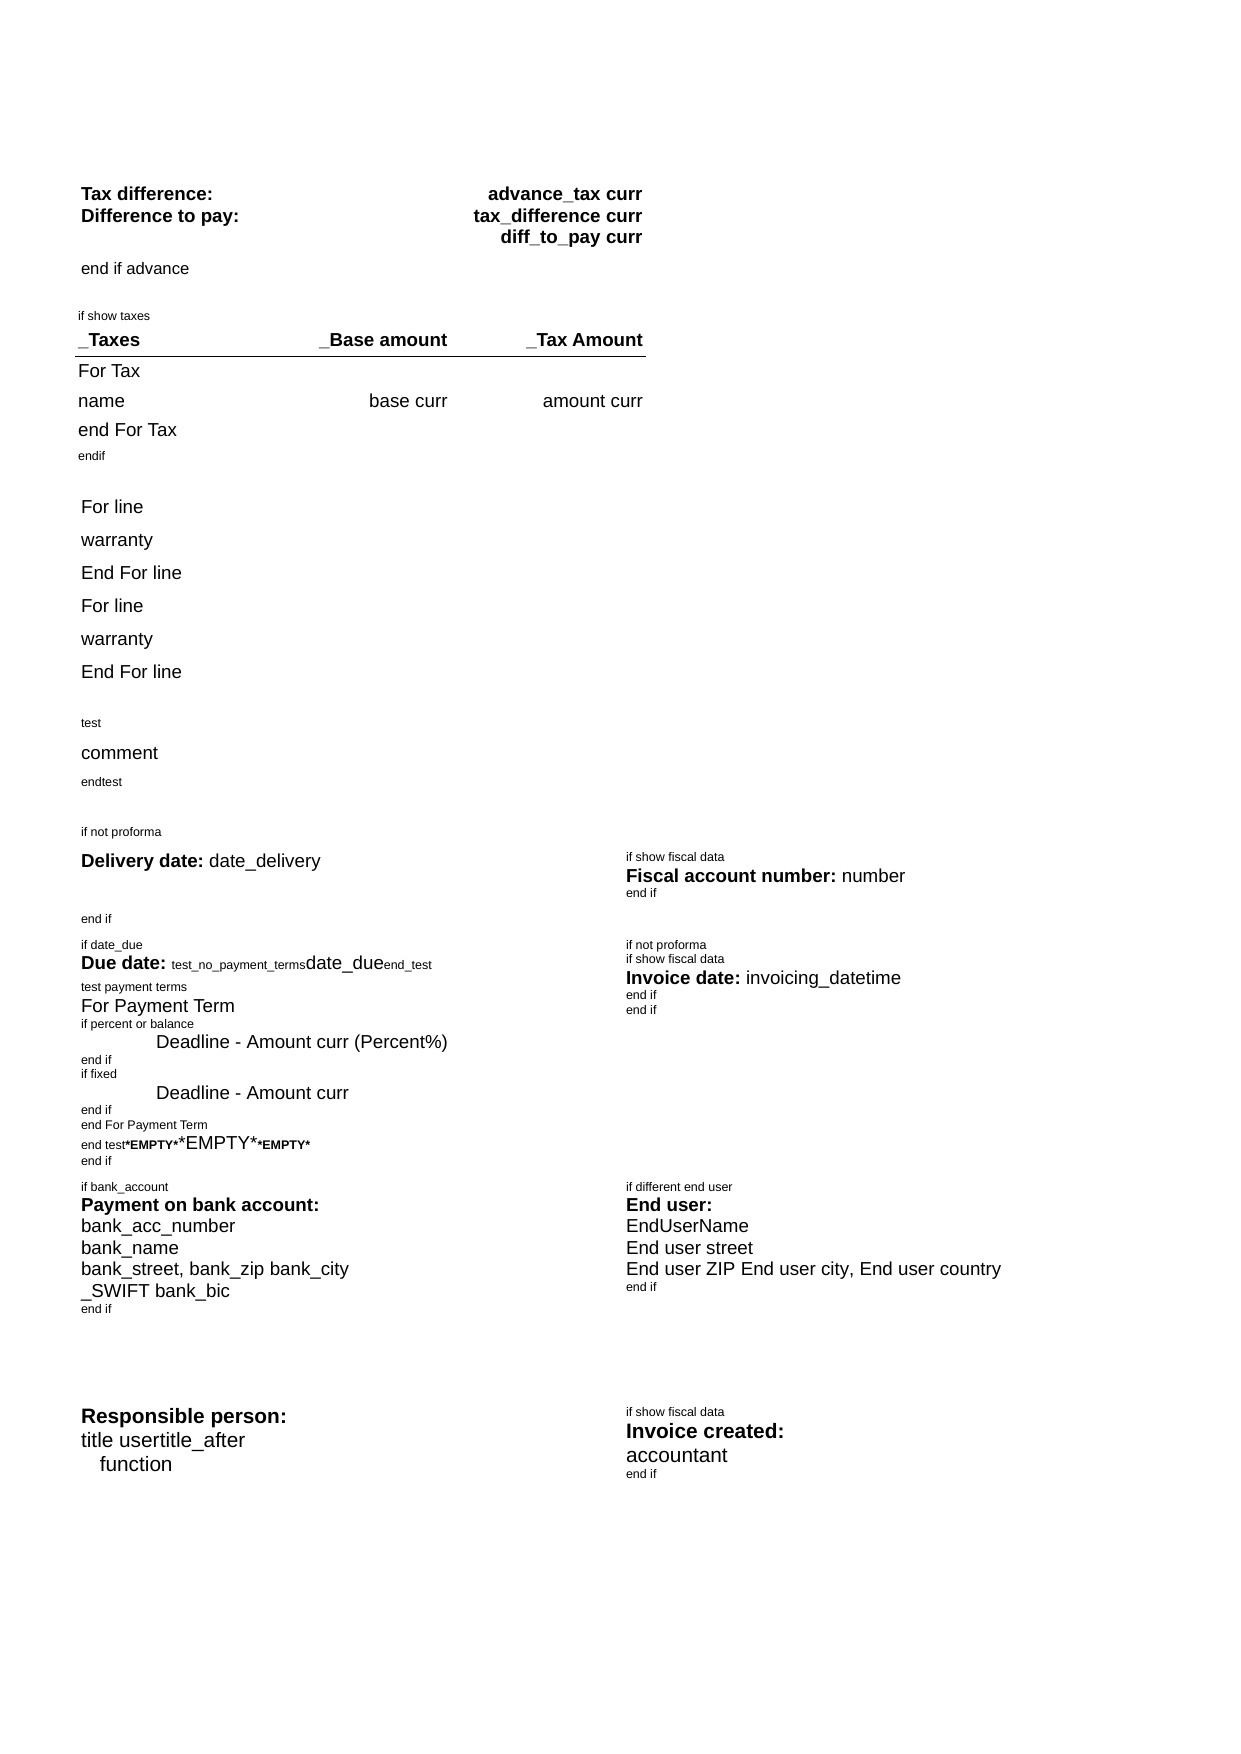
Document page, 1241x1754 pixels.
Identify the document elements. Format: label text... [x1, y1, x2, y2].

table_header For line [75, 589, 1165, 622]
table_cell warranty [75, 622, 1165, 655]
table_cell Responsible person: title usertitle_after function [75, 1399, 620, 1487]
table_header For line [75, 490, 1165, 523]
table_cell if show fiscal data Invoice created: accountant end if [620, 1399, 1165, 1487]
table_cell endtest [75, 769, 1165, 794]
table_cell _Taxes [75, 326, 254, 356]
table_header if show taxes [75, 306, 1165, 326]
table_cell _Tax Amount [450, 326, 646, 356]
table_cell amount curr [450, 386, 646, 416]
table_cell if show fiscal data Fiscal account number: number end if [620, 844, 1165, 906]
table_cell [950, 386, 1165, 416]
table_cell if not proforma if show fiscal data Invoice date: invoicing_datetime end if end if [620, 932, 1165, 1173]
table_cell advance_tax curr tax_difference curr diff_to_pay curr [459, 177, 648, 253]
table_header if not proforma [75, 819, 620, 844]
table_cell End For line [75, 556, 1165, 589]
table_cell [646, 326, 950, 356]
table_cell comment [75, 736, 1165, 769]
table_cell [648, 177, 1165, 253]
table_header test [75, 710, 1165, 736]
table_cell if bank_account Payment on bank account: bank_acc_number bank_name bank_street, bank_zip bank_city _SWIFT bank_bic end if [75, 1174, 620, 1321]
table_cell For Tax [75, 357, 646, 386]
table_cell warranty [75, 523, 1165, 556]
table_cell [646, 356, 950, 386]
table_cell base curr [255, 386, 450, 416]
table_cell [950, 356, 1165, 386]
table_cell name [75, 386, 254, 416]
table_cell _Base amount [255, 326, 450, 356]
table_cell End For line [75, 655, 1165, 688]
table_cell [75, 1321, 1165, 1399]
table_cell if different end user End user: EndUserName End user street End user ZIP End user city, End user country end if [620, 1174, 1165, 1321]
table_cell [950, 416, 1165, 446]
table_cell endif [75, 446, 1165, 466]
table_cell Delivery date: date_delivery [75, 844, 620, 906]
table_cell if date_due Due date: test_no_payment_termsdate_dueend_test test payment terms For Payment Term if percent or balance Deadline - Amount curr (Percent%) end if if fixed Deadline - Amount curr end if end For Payment Term end test*EMPTY**EMPTY**EMPTY* end if [75, 932, 620, 1173]
table_cell [646, 416, 950, 446]
table_cell end if [75, 906, 620, 932]
table_cell Tax difference: Difference to pay: [75, 177, 459, 253]
table_cell end For Tax [75, 416, 646, 446]
table_cell [620, 906, 1165, 932]
table_cell [646, 386, 950, 416]
table_cell end if advance [75, 253, 1165, 284]
table_header [620, 819, 1165, 844]
table_cell [950, 326, 1165, 356]
